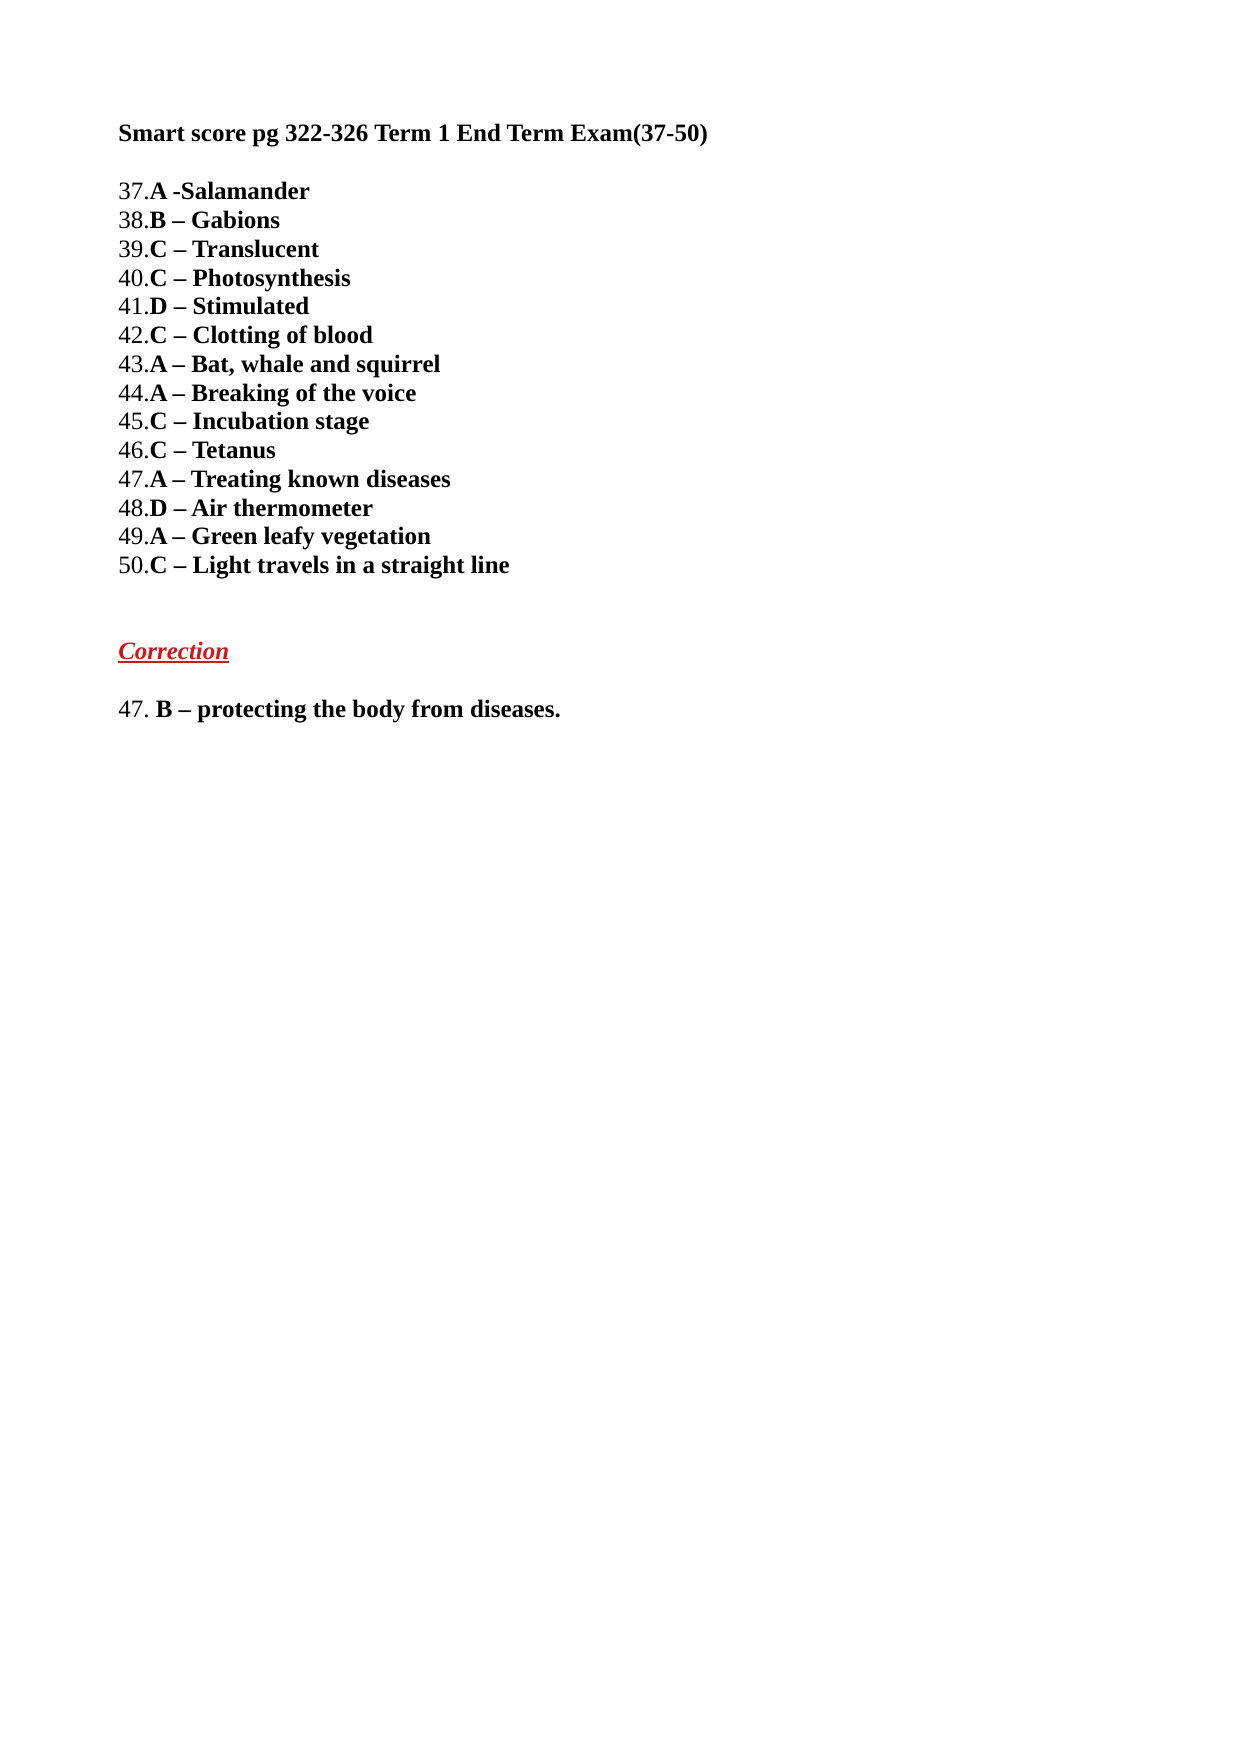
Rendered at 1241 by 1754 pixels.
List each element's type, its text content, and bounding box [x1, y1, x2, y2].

text 48.D – Air thermometer [118, 493, 1122, 521]
text Correction [118, 636, 1122, 665]
text 47. B – protecting the body from diseases. [118, 694, 1122, 723]
text 41.D – Stimulated [118, 291, 1122, 320]
text 43.A – Bat, whale and squirrel [118, 349, 1122, 378]
text 37.A -Salamander [118, 176, 1122, 205]
text 45.C – Incubation stage [118, 406, 1122, 435]
text 46.C – Tetanus [118, 435, 1122, 464]
text 49.A – Green leafy vegetation [118, 521, 1122, 550]
text 38.B – Gabions [118, 205, 1122, 234]
text 42.C – Clotting of blood [118, 320, 1122, 349]
text 47.A – Treating known diseases [118, 464, 1122, 493]
text 40.C – Photosynthesis [118, 263, 1122, 291]
text 39.C – Translucent [118, 234, 1122, 263]
text 44.A – Breaking of the voice [118, 378, 1122, 406]
text 50.C – Light travels in a straight line [118, 550, 1122, 579]
